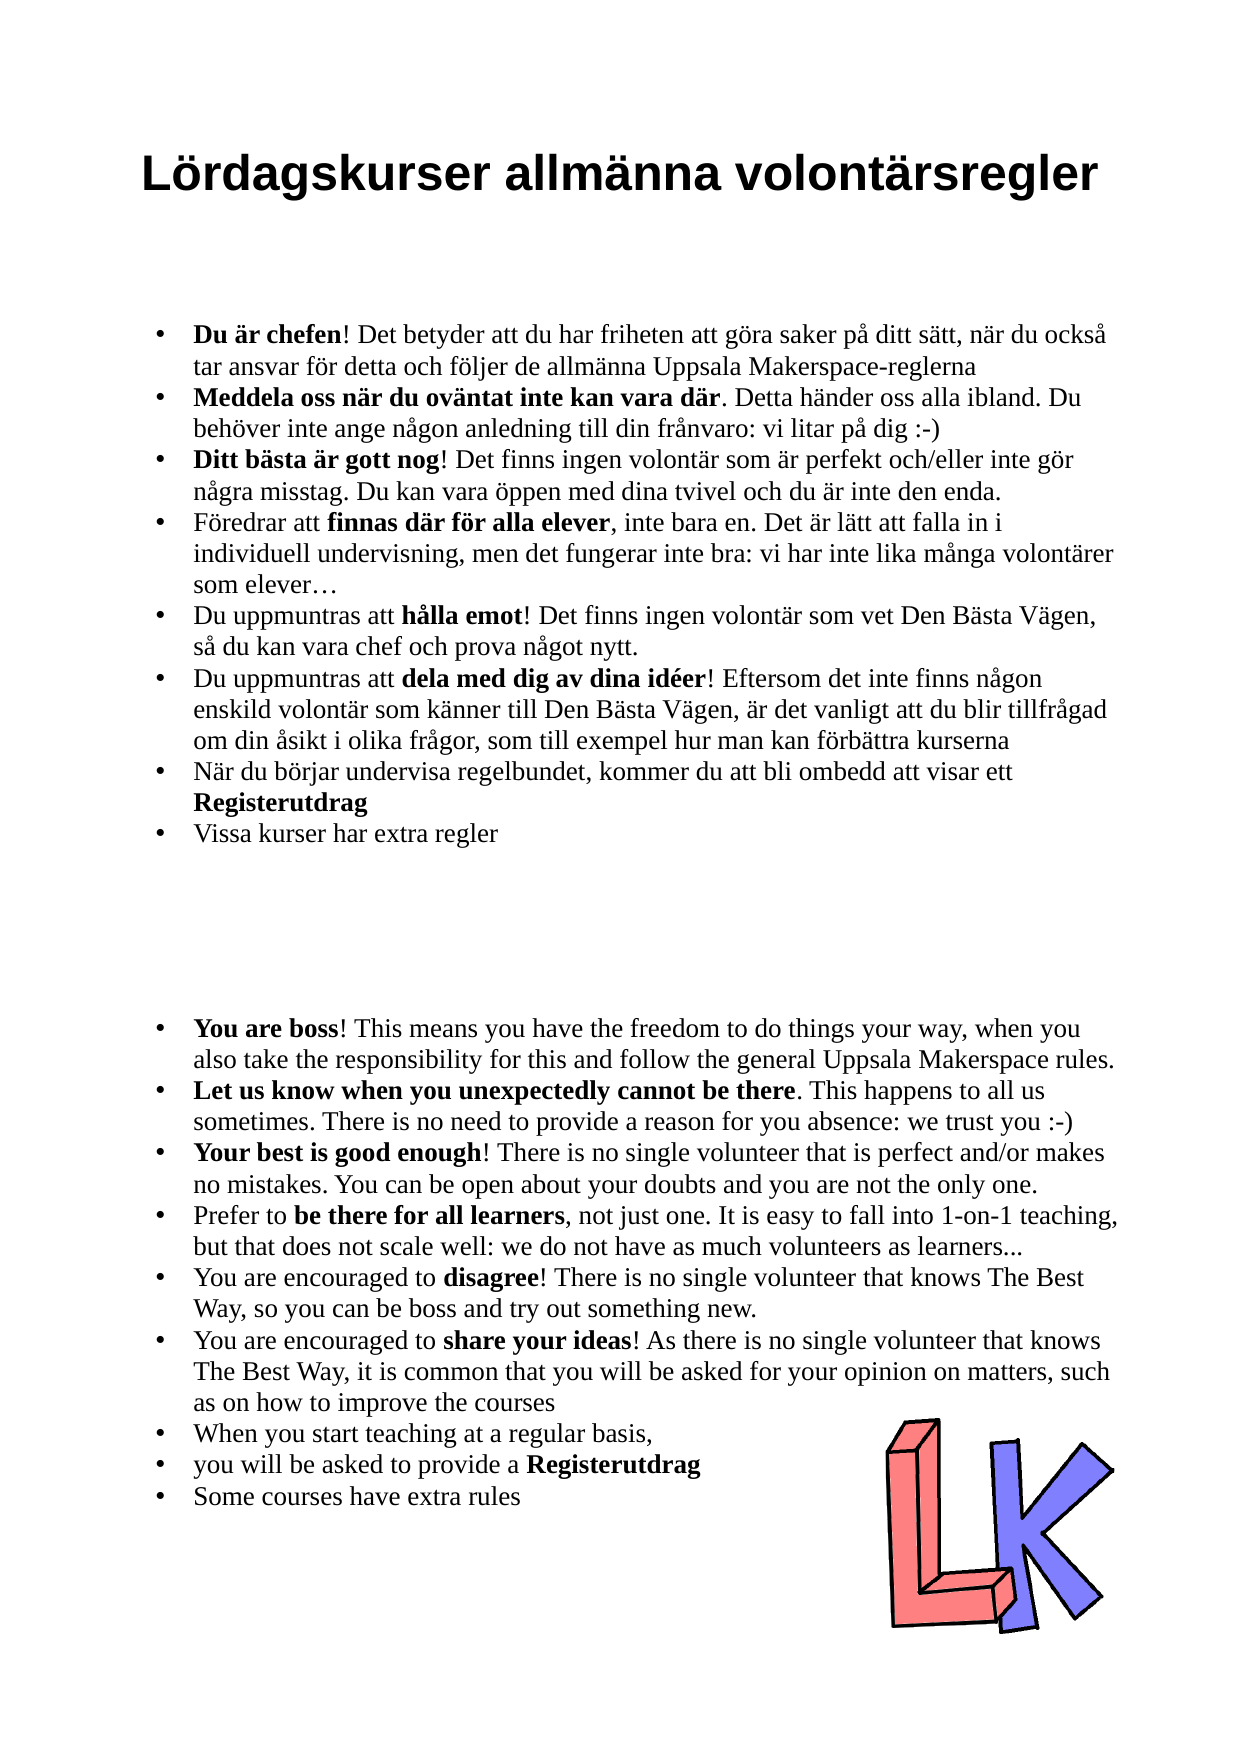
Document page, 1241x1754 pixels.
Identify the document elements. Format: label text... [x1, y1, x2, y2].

list Du är chefen! Det betyder att du har friheten att göra saker på ditt sätt, när du också tar ansvar för detta och följer de allmänna Uppsala Makerspace-reglerna [156, 318, 1122, 381]
list Your best is good enough! There is no single volunteer that is perfect and/or makes no mistakes. You can be open about your doubts and you are not the only one. [156, 1137, 1122, 1199]
list you will be asked to provide a Registerutdrag [156, 1448, 885, 1480]
text 🇬🇧 [118, 878, 1122, 954]
text 🇸🇪 [118, 213, 1122, 318]
list Föredrar att finnas där för alla elever, inte bara en. Det är lätt att falla in i individuell undervisning, men det fungerar inte bra: vi har inte lika många volontärer som elever… [156, 506, 1122, 599]
list Some courses have extra rules [156, 1480, 885, 1511]
list Ditt bästa är gott nog! Det finns ingen volontär som är perfekt och/eller inte gör några misstag. Du kan vara öppen med dina tvivel och du är inte den enda. [156, 443, 1122, 506]
list Du uppmuntras att hålla emot! Det finns ingen volontär som vet Den Bästa Vägen, så du kan vara chef och prova något nytt. [156, 599, 1122, 662]
list Let us know when you unexpectedly cannot be there. This happens to all us sometimes. There is no need to provide a reason for you absence: we trust you :-) [156, 1074, 1122, 1137]
list You are boss! This means you have the freedom to do things your way, when you also take the responsibility for this and follow the general Uppsala Makerspace rules. [156, 1012, 1122, 1074]
list When you start teaching at a regular basis, [156, 1417, 1122, 1448]
list Meddela oss när du oväntat inte kan vara där. Detta händer oss alla ibland. Du behöver inte ange någon anledning till din frånvaro: vi litar på dig :-) [156, 381, 1122, 443]
list Du uppmuntras att dela med dig av dina idéer! Eftersom det inte finns någon enskild volontär som känner till Den Bästa Vägen, är det vanligt att du blir tillfrågad om din åsikt i olika frågor, som till exempel hur man kan förbättra kurserna [156, 662, 1122, 755]
title Lördagskurser allmänna volontärsregler [118, 143, 1122, 201]
picture [885, 1418, 1115, 1634]
list Prefer to be there for all learners, not just one. It is easy to fall into 1-on-1 teaching, but that does not scale well: we do not have as much volunteers as learners... [156, 1199, 1122, 1261]
list När du börjar undervisa regelbundet, kommer du att bli ombedd att visar ett Registerutdrag [156, 755, 1122, 818]
list You are encouraged to disagree! There is no single volunteer that knows The Best Way, so you can be boss and try out something new. [156, 1261, 1122, 1324]
list Vissa kurser har extra regler [156, 818, 1122, 849]
list You are encouraged to share your ideas! As there is no single volunteer that knows The Best Way, it is common that you will be asked for your opinion on matters, such as on how to improve the courses [156, 1324, 1122, 1417]
